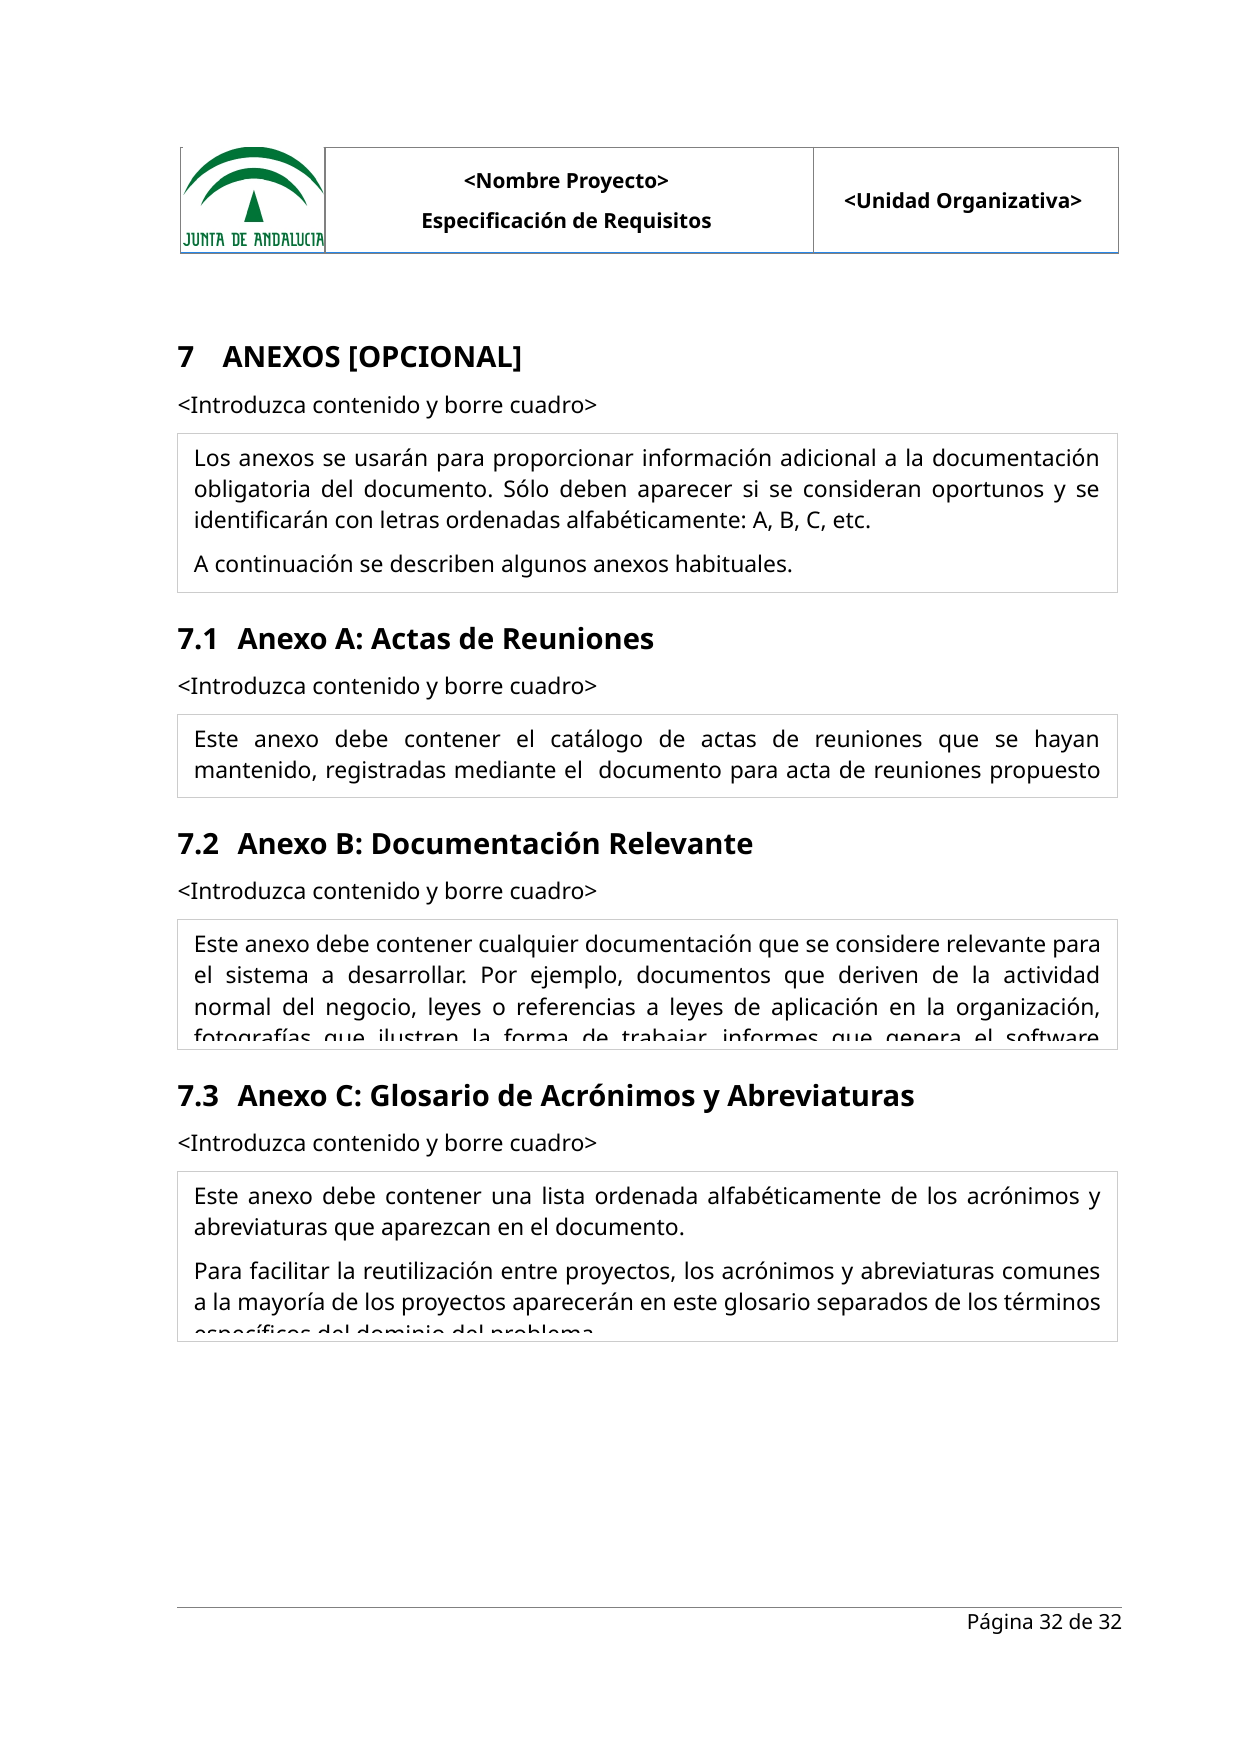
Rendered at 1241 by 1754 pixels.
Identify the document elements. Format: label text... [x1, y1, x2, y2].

subtitle Anexo A: Actas de Reuniones [177, 618, 1122, 658]
text <Introduzca contenido y borre cuadro> [177, 1127, 1122, 1158]
text Para facilitar la reutilización entre proyectos, los acrónimos y abreviaturas comunes a la mayoría de los proyectos aparecerán en este glosario separados de los términos específicos del dominio del problema. [194, 1255, 1101, 1333]
picture [183, 147, 324, 246]
text <Introduzca contenido y borre cuadro> [177, 875, 1122, 906]
text Este anexo debe contener una lista ordenada alfabéticamente de los acrónimos y abreviaturas que aparezcan en el documento. [194, 1180, 1101, 1242]
text A continuación se describen algunos anexos habituales. [194, 548, 1101, 579]
text Este anexo debe contener cualquier documentación que se considere relevante para el sistema a desarrollar. Por ejemplo, documentos que deriven de la actividad normal del negocio, leyes o referencias a leyes de aplicación en la organización, fotografías que ilustren la forma de trabajar, informes que genera el software actual, etc. [194, 928, 1101, 1041]
text <Introduzca contenido y borre cuadro> [177, 670, 1122, 701]
text <Introduzca contenido y borre cuadro> [177, 389, 1122, 420]
text Este anexo debe contener el catálogo de actas de reuniones que se hayan mantenido, registradas mediante el documento para acta de reuniones propuesto en Madeja. [194, 723, 1101, 789]
subtitle Anexo C: Glosario de Acrónimos y Abreviaturas [177, 1075, 1122, 1115]
text Los anexos se usarán para proporcionar información adicional a la documentación obligatoria del documento. Sólo deben aparecer si se consideran oportunos y se identificarán con letras ordenadas alfabéticamente: A, B, C, etc. [194, 441, 1101, 535]
subtitle Anexo B: Documentación Relevante [177, 823, 1122, 863]
subtitle ANEXOS [OPCIONAL] [177, 336, 1122, 376]
